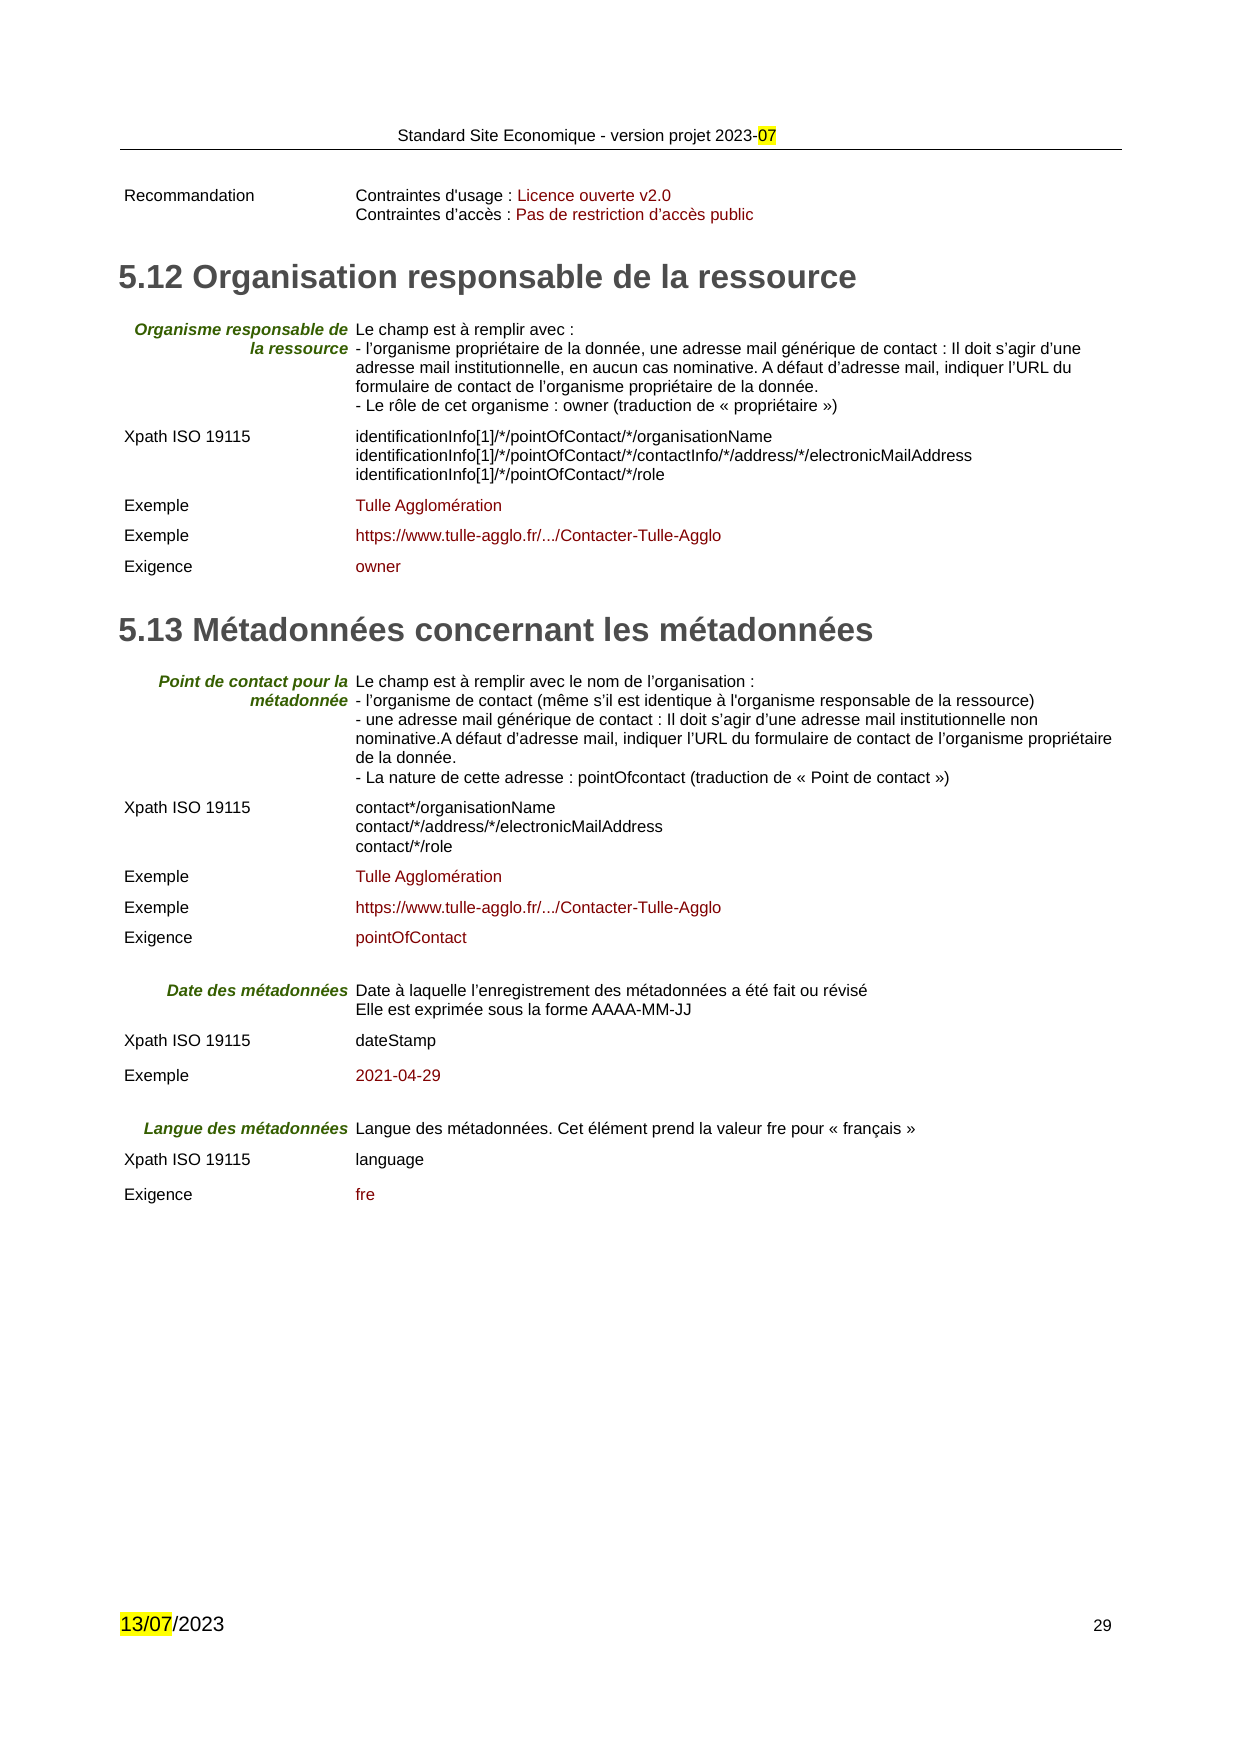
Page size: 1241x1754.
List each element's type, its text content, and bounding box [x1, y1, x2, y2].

table_cell fre [355, 1179, 1122, 1209]
table_cell Recommandation [118, 180, 355, 229]
table_cell Tulle Agglomération [355, 861, 1122, 892]
table_cell https://www.tulle-agglo.fr/.../Contacter-Tulle-Agglo [355, 521, 1122, 551]
table_cell Exemple [118, 1060, 355, 1091]
table_header Le champ est à remplir avec : - l’organisme propriétaire de la donnée, une adresse mail générique de contact : Il doit s’agir d’une adresse mail institutionnelle, en aucun cas nominative. A défaut d’adresse mail, indiquer l’URL du formulaire de contact de l’organisme propriétaire de la donnée. - Le rôle de cet organisme : owner (traduction de « propriétaire ») [355, 314, 1122, 421]
table_header Organisme responsable de la ressource [118, 314, 355, 421]
table_header Le champ est à remplir avec le nom de l’organisation : - l’organisme de contact (même s’il est identique à l'organisme responsable de la ressource) - une adresse mail générique de contact : Il doit s’agir d’une adresse mail institutionnelle non nominative.A défaut d’adresse mail, indiquer l’URL du formulaire de contact de l’organisme propriétaire de la donnée. - La nature de cette adresse : pointOfcontact (traduction de « Point de contact ») [355, 666, 1122, 792]
table_cell Xpath ISO 19115 [118, 421, 355, 490]
table_cell contact*/organisationName contact/*/address/*/electronicMailAddress contact/*/role [355, 793, 1122, 861]
table_header Langue des métadonnées. Cet élément prend la valeur fre pour « français » [355, 1113, 1122, 1144]
table_header Date à laquelle l’enregistrement des métadonnées a été fait ou révisé Elle est exprimée sous la forme AAAA-MM-JJ [355, 975, 1122, 1025]
table_cell Tulle Agglomération [355, 490, 1122, 521]
table_cell https://www.tulle-agglo.fr/.../Contacter-Tulle-Agglo [355, 892, 1122, 923]
table_cell Contraintes d'usage : Licence ouverte v2.0 Contraintes d’accès : Pas de restriction d’accès public [355, 180, 1122, 229]
table_cell pointOfContact [355, 923, 1122, 953]
table_cell Xpath ISO 19115 [118, 793, 355, 861]
table_cell Xpath ISO 19115 [118, 1025, 355, 1060]
table_cell 2021-04-29 [355, 1060, 1122, 1091]
table_header Langue des métadonnées [118, 1113, 355, 1144]
table_cell Exigence [118, 1179, 355, 1209]
table_header Point de contact pour la métadonnée [118, 666, 355, 792]
table_cell Exemple [118, 490, 355, 521]
table_cell Xpath ISO 19115 [118, 1144, 355, 1179]
subtitle 5.13 Métadonnées concernant les métadonnées [118, 610, 1122, 648]
table_cell identificationInfo[1]/*/pointOfContact/*/organisationName identificationInfo[1]/*/pointOfContact/*/contactInfo/*/address/*/electronicMailAddress identificationInfo[1]/*/pointOfContact/*/role [355, 421, 1122, 490]
subtitle 5.12 Organisation responsable de la ressource [118, 257, 1122, 296]
table_header Date des métadonnées [118, 975, 355, 1025]
table_cell owner [355, 551, 1122, 582]
table_cell Exemple [118, 892, 355, 923]
table_cell language [355, 1144, 1122, 1179]
table_cell Exigence [118, 551, 355, 582]
table_cell Exemple [118, 861, 355, 892]
table_cell Exigence [118, 923, 355, 953]
table_cell dateStamp [355, 1025, 1122, 1060]
table_cell Exemple [118, 521, 355, 551]
